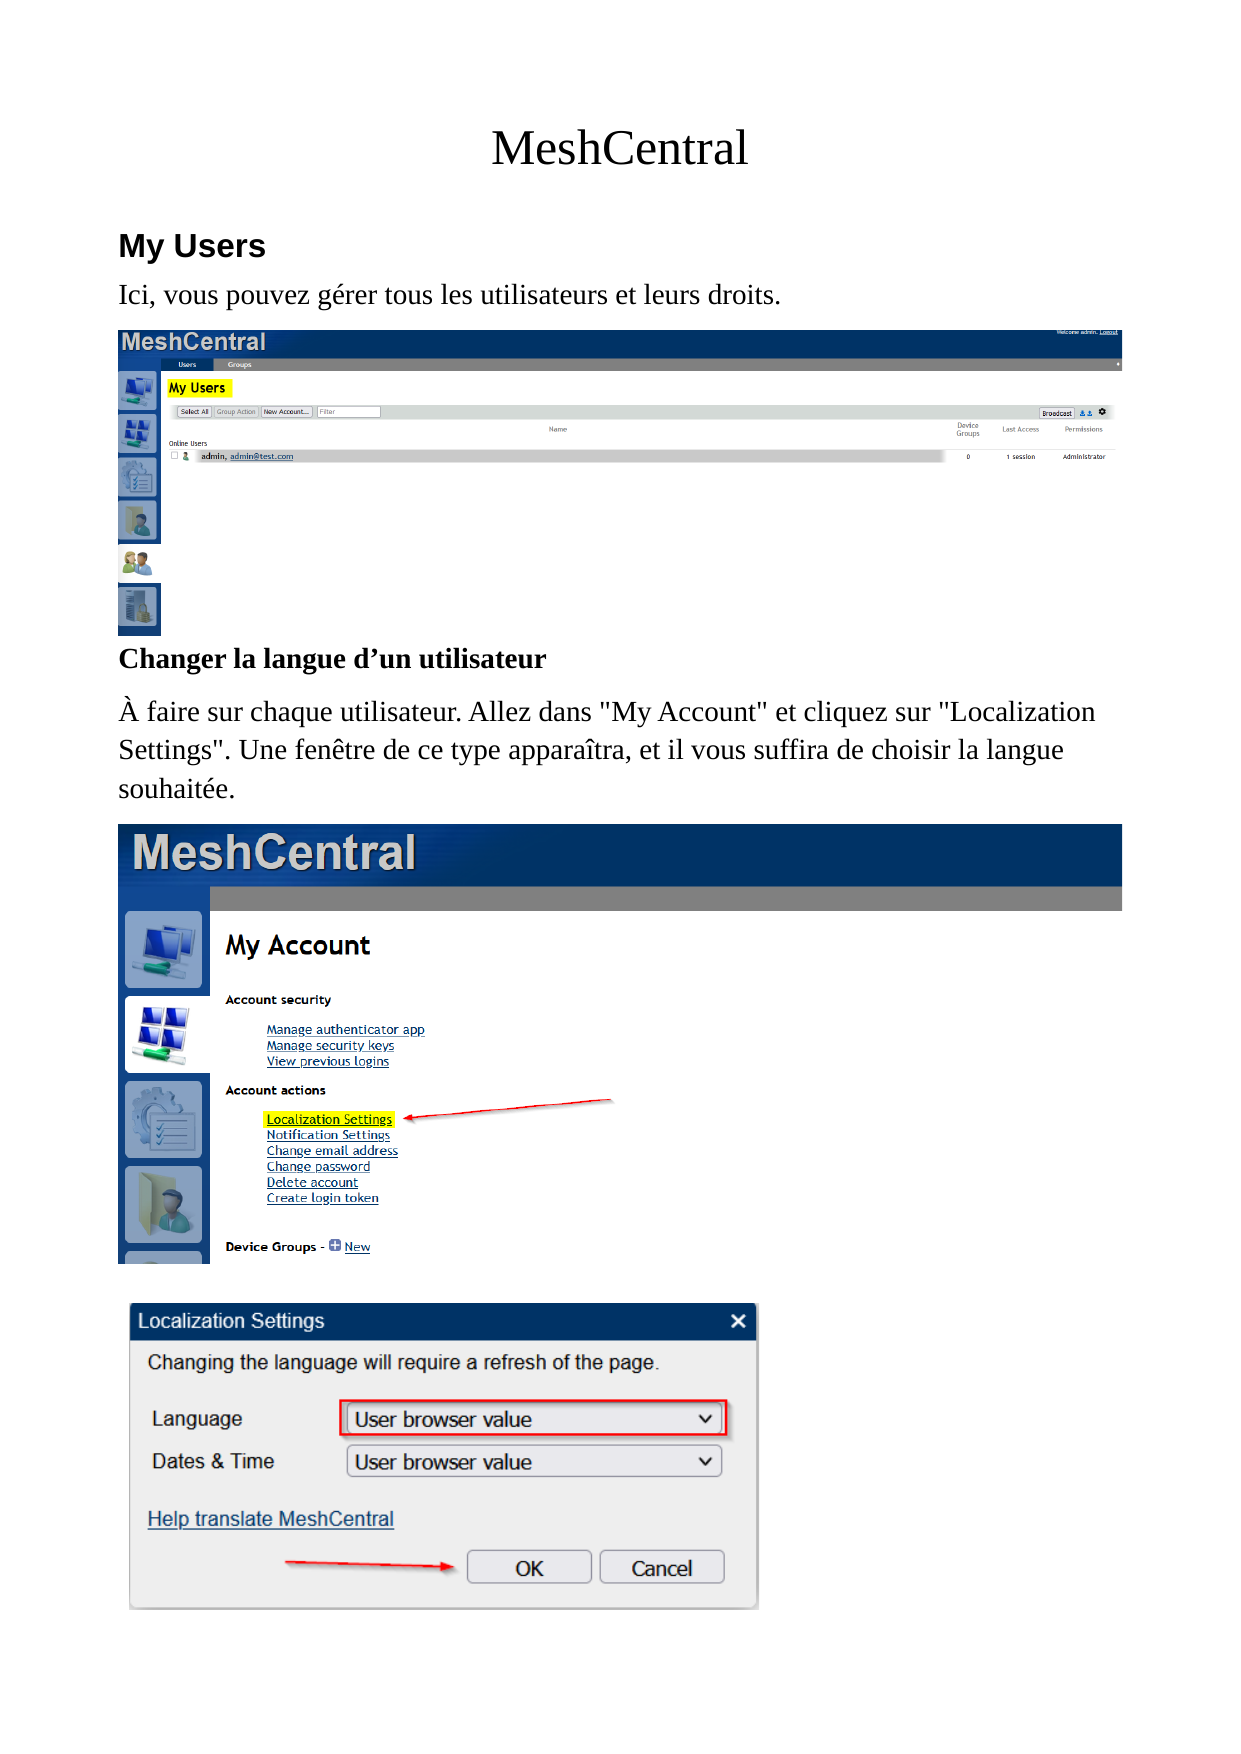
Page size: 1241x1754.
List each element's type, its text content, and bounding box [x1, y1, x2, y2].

subtitle My Users [118, 226, 1122, 264]
text Changer la langue d’un utilisateur [118, 636, 1122, 674]
picture [118, 824, 1123, 1264]
picture [129, 1303, 760, 1610]
picture [118, 330, 1123, 636]
text Ici, vous pouvez gérer tous les utilisateurs et leurs droits. [118, 277, 1122, 310]
text À faire sur chaque utilisateur. Allez dans "My Account" et cliquez sur "Localization Settings". Une fenêtre de ce type apparaîtra, et il vous suffira de choisir la langue souhaitée. [118, 694, 1122, 804]
